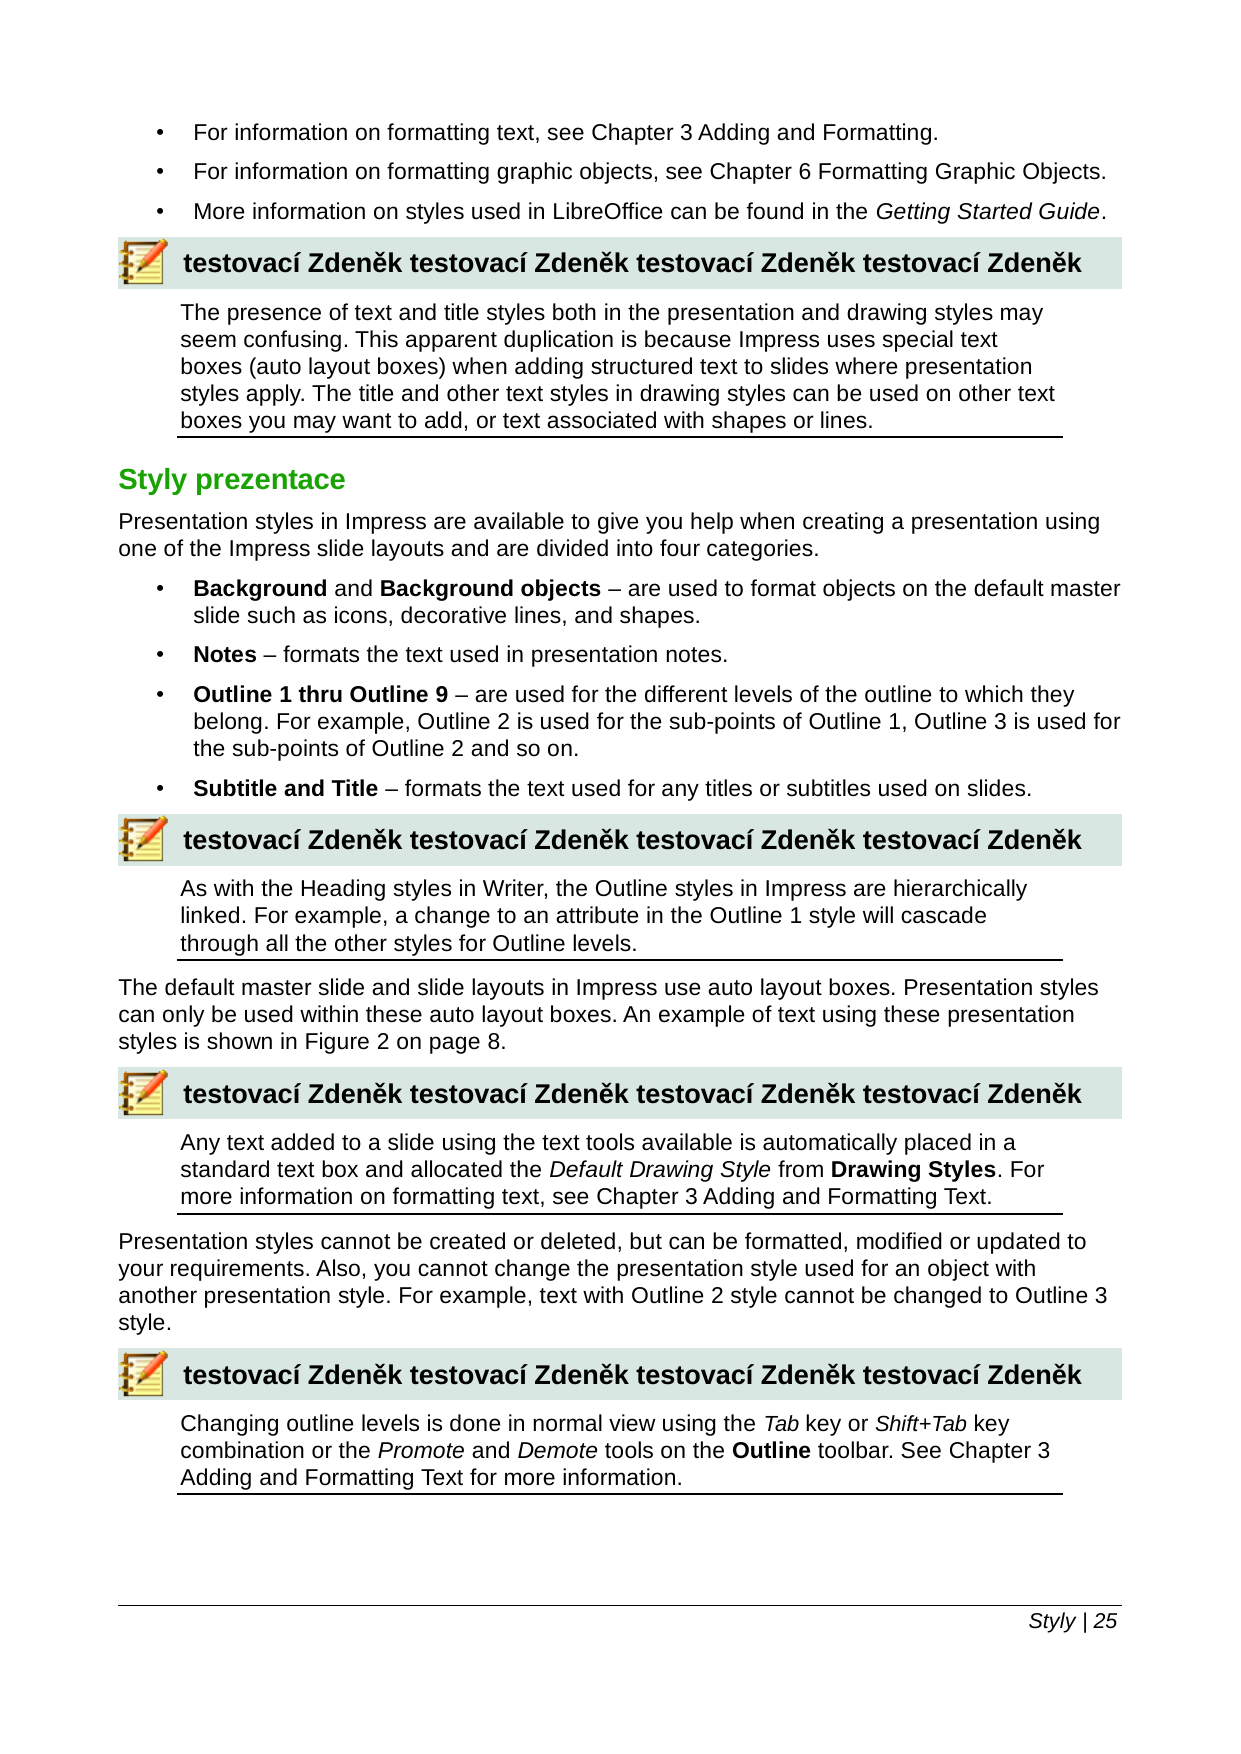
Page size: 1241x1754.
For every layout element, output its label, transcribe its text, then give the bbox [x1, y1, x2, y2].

list More information on styles used in LibreOffice can be found in the Getting Started Guide. [156, 197, 1122, 224]
subtitle Styly prezentace [118, 462, 1122, 496]
picture [119, 1068, 170, 1119]
picture [119, 814, 170, 865]
text Any text added to a slide using the text tools available is automatically placed in a standard text box and allocated the Default Drawing Style from Drawing Styles. For more information on formatting text, see Chapter 3 Adding and Formatting Text. [177, 1125, 1063, 1213]
subtitle testovací Zdeněk testovací Zdeněk testovací Zdeněk testovací Zdeněk [118, 237, 1122, 289]
list For information on formatting text, see Chapter 3 Adding and Formatting. [156, 118, 1122, 145]
list Presentation styles in Impress are available to give you help when creating a presentation using one of the Impress slide layouts and are divided into four categories. [118, 507, 1122, 562]
text Presentation styles cannot be created or deleted, but can be formatted, modified or updated to your requirements. Also, you cannot change the presentation style used for an object with another presentation style. For example, text with Outline 2 style cannot be changed to Outline 3 style. [118, 1227, 1122, 1336]
subtitle testovací Zdeněk testovací Zdeněk testovací Zdeněk testovací Zdeněk [118, 1348, 1122, 1400]
text Changing outline levels is done in normal view using the Tab key or Shift+Tab key combination or the Promote and Demote tools on the Outline toolbar. See Chapter 3 Adding and Formatting Text for more information. [177, 1406, 1063, 1493]
picture [119, 237, 170, 288]
picture [119, 1349, 170, 1400]
list Subtitle and Title – formats the text used for any titles or subtitles used on slides. [156, 774, 1122, 801]
text The presence of text and title styles both in the presentation and drawing styles may seem confusing. This apparent duplication is because Impress uses special text boxes (auto layout boxes) when adding structured text to slides where presentation styles apply. The title and other text styles in drawing styles can be used on other text boxes you may want to add, or text associated with shapes or lines. [177, 295, 1063, 436]
text The default master slide and slide layouts in Impress use auto layout boxes. Presentation styles can only be used within these auto layout boxes. An example of text using these presentation styles is shown in Figure 2 on page 7. [118, 973, 1122, 1055]
list Outline 1 thru Outline 9 – are used for the different levels of the outline to which they belong. For example, Outline 2 is used for the sub-points of Outline 1, Outline 3 is used for the sub-points of Outline 2 and so on. [156, 680, 1122, 762]
subtitle testovací Zdeněk testovací Zdeněk testovací Zdeněk testovací Zdeněk [118, 1067, 1122, 1119]
list For information on formatting graphic objects, see Chapter 6 Formatting Graphic Objects. [156, 158, 1122, 185]
subtitle testovací Zdeněk testovací Zdeněk testovací Zdeněk testovací Zdeněk [118, 814, 1122, 866]
list Background and Background objects – are used to format objects on the default master slide such as icons, decorative lines, and shapes. [156, 574, 1122, 628]
text As with the Heading styles in Writer, the Outline styles in Impress are hierarchically linked. For example, a change to an attribute in the Outline 1 style will cascade through all the other styles for Outline levels. [177, 872, 1063, 959]
list Notes – formats the text used in presentation notes. [156, 641, 1122, 668]
